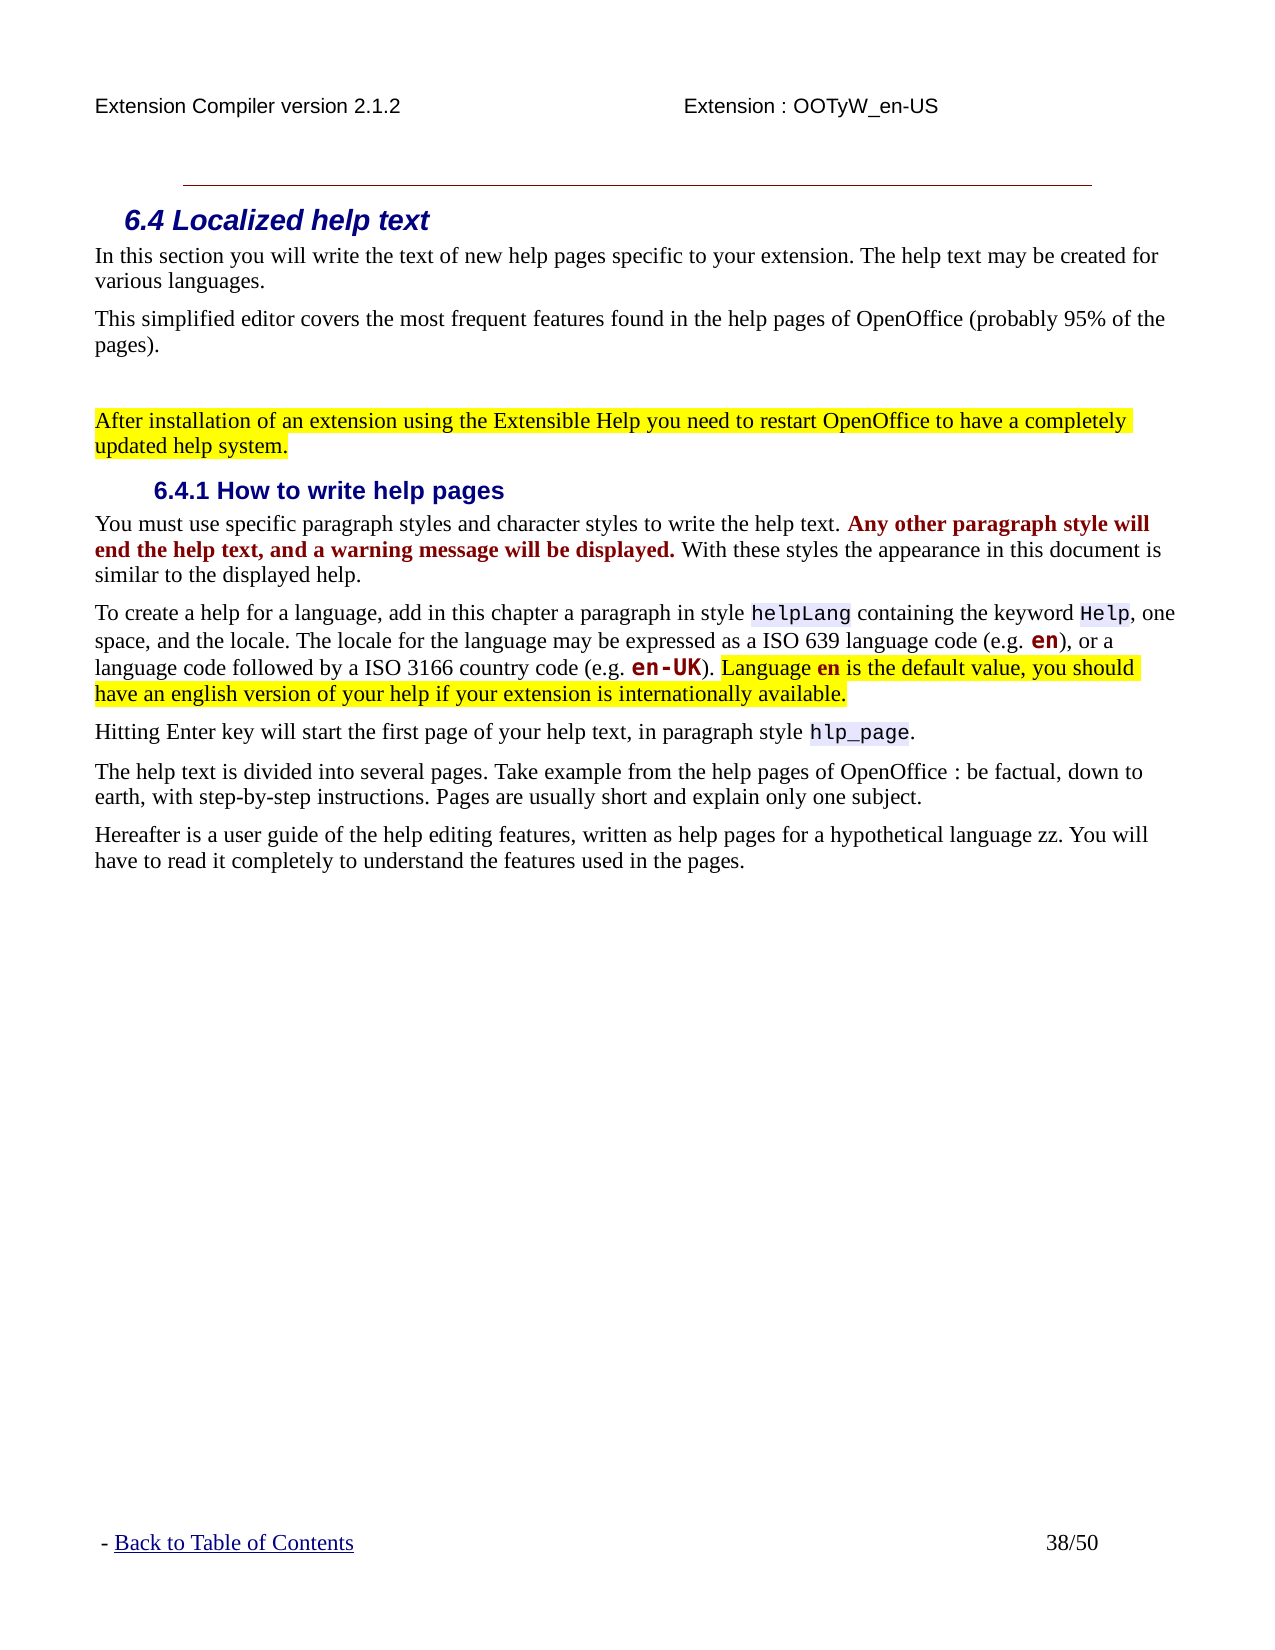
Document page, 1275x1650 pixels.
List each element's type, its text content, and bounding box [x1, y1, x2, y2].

text Hitting Enter key will start the first page of your help text, in paragraph style hlp_page. [94, 719, 1181, 746]
subtitle Localized help text [124, 204, 1181, 237]
text You must use specific paragraph styles and character styles to write the help text. Any other paragraph style will end the help text, and a warning message will be displayed. With these styles the appearance in this document is similar to the displayed help. [94, 511, 1181, 588]
text To create a help for a language, add in this chapter a paragraph in style helpLang containing the keyword Help, one space, and the locale. The locale for the language may be expressed as a ISO 639 language code (e.g. en), or a language code followed by a ISO 3166 country code (e.g. en-UK). Language en is the default value, you should have an english version of your help if your extension is internationally available. [94, 600, 1181, 707]
subtitle How to write help pages [153, 477, 1181, 505]
text After installation of an extension using the Extensible Help you need to restart OpenOffice to have a completely updated help system. [94, 408, 1181, 459]
text Hereafter is a user guide of the help editing features, written as help pages for a hypothetical language zz. You will have to read it completely to understand the features used in the pages. [94, 822, 1181, 873]
text This simplified editor covers the most frequent features found in the help pages of OpenOffice (probably 95% of the pages). [94, 306, 1181, 357]
text In this section you will write the text of new help pages specific to your extension. The help text may be created for various languages. [94, 242, 1181, 293]
text The help text is divided into several pages. Take example from the help pages of OpenOffice : be factual, down to earth, with step-by-step instructions. Pages are usually short and explain only one subject. [94, 758, 1181, 809]
